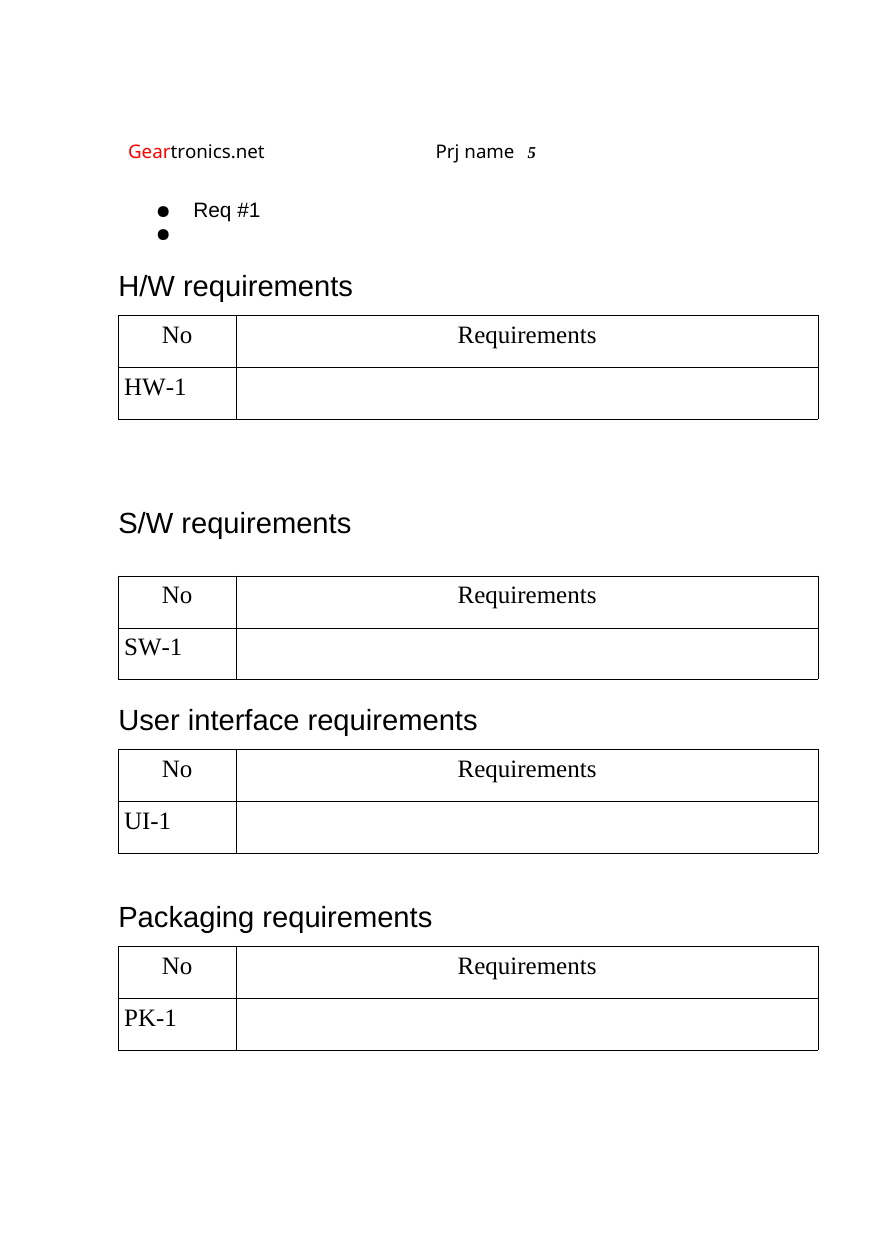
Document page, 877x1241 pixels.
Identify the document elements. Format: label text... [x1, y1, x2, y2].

table_header No [119, 316, 236, 367]
table_cell UI-1 [119, 802, 236, 853]
table_cell [237, 629, 818, 679]
table_cell [237, 999, 818, 1050]
table_header No [119, 577, 236, 627]
table_cell HW-1 [119, 368, 236, 419]
subtitle User interface requirements [118, 704, 818, 737]
table_header No [119, 750, 236, 801]
table_cell [237, 368, 818, 419]
table_header Requirements [237, 750, 818, 801]
table_cell PK-1 [119, 999, 236, 1050]
table_cell [237, 802, 818, 853]
table_header Requirements [237, 316, 818, 367]
table_header No [119, 947, 236, 998]
table_header Requirements [237, 577, 818, 627]
subtitle Packaging requirements [118, 901, 818, 934]
list Req #1 [156, 199, 818, 222]
table_cell SW-1 [119, 629, 236, 679]
table_header Requirements [237, 947, 818, 998]
subtitle S/W requirements [118, 507, 818, 540]
subtitle H/W requirements [118, 270, 818, 303]
